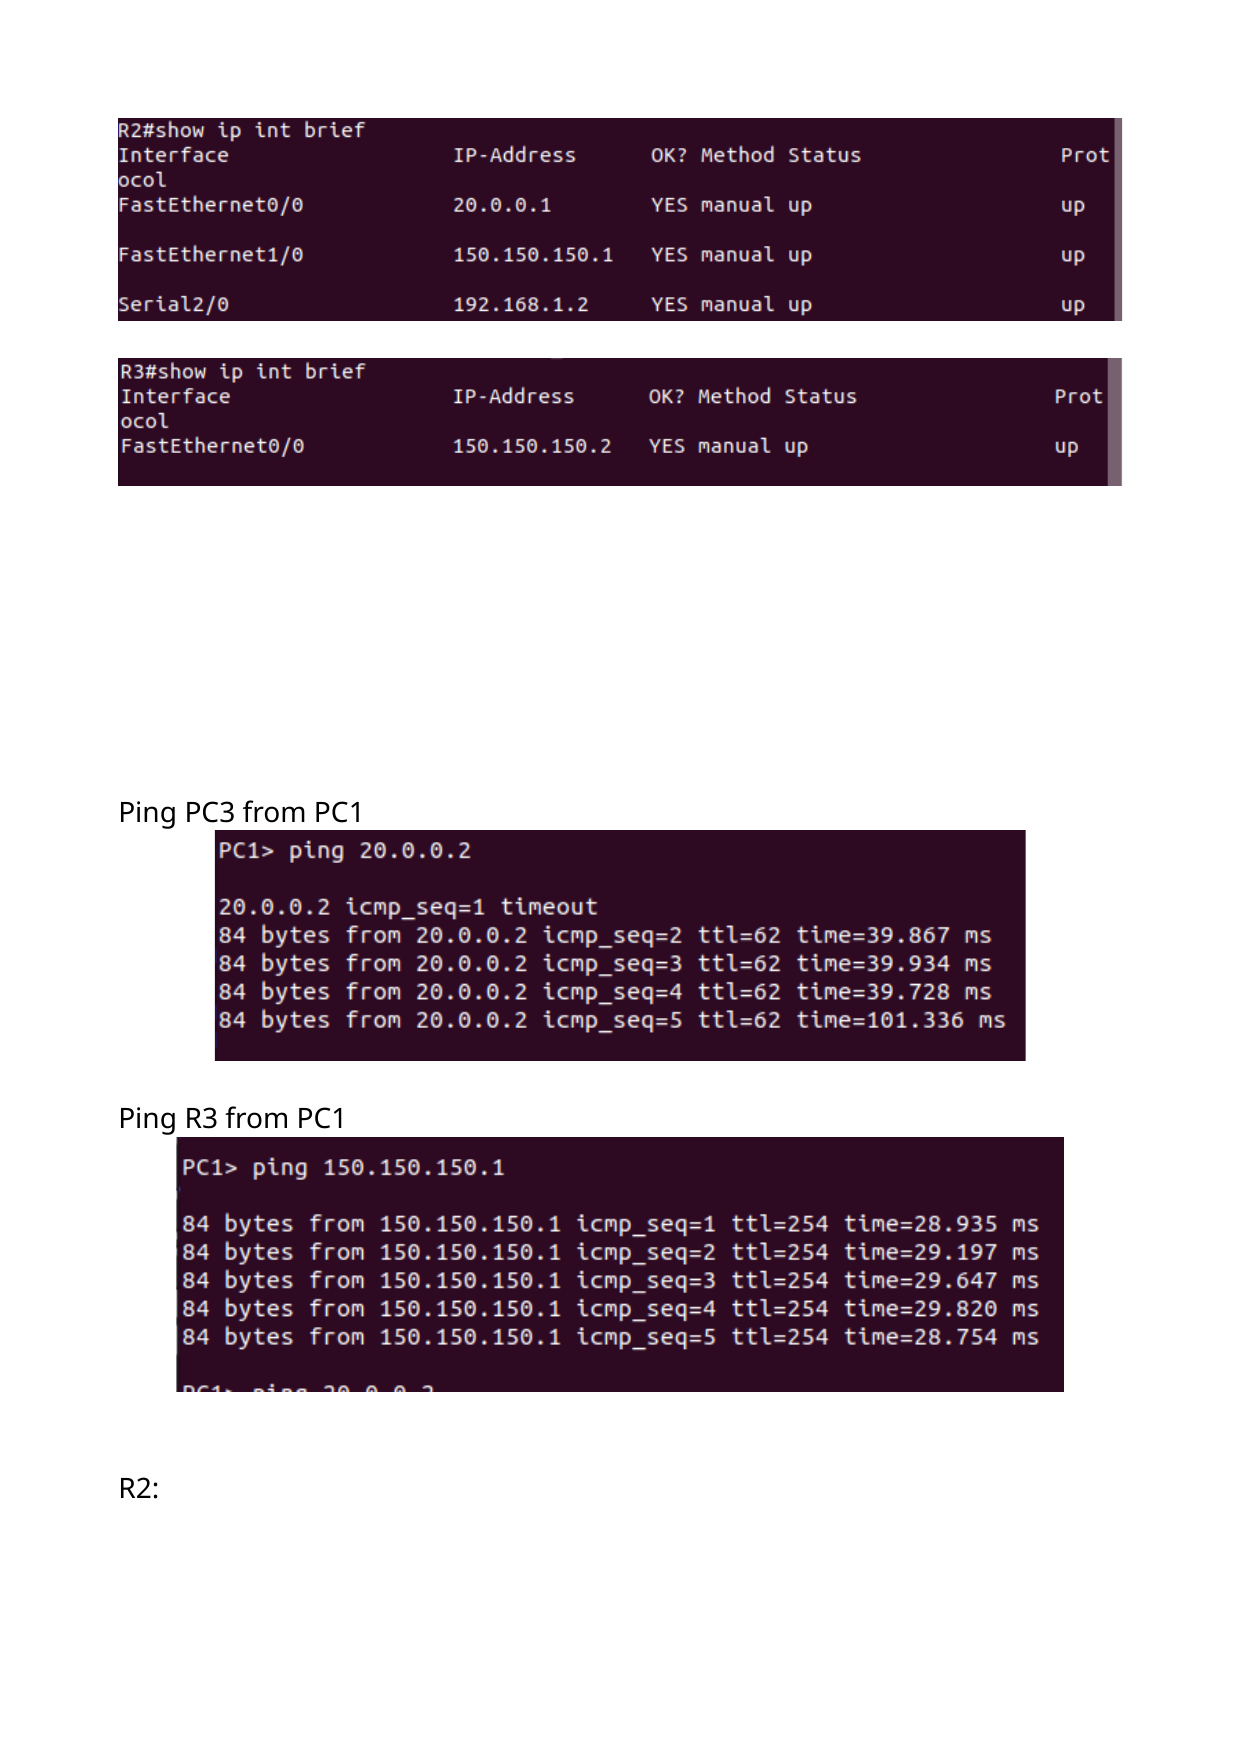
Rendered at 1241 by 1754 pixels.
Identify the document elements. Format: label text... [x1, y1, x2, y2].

picture [118, 358, 1123, 486]
text Ping PC3 from PC1 [118, 792, 1122, 831]
picture [214, 830, 1026, 1061]
text Ping R3 from PC1 [118, 1099, 1122, 1137]
picture [118, 118, 1123, 321]
picture [176, 1137, 1064, 1392]
text R2: [118, 1468, 1122, 1507]
